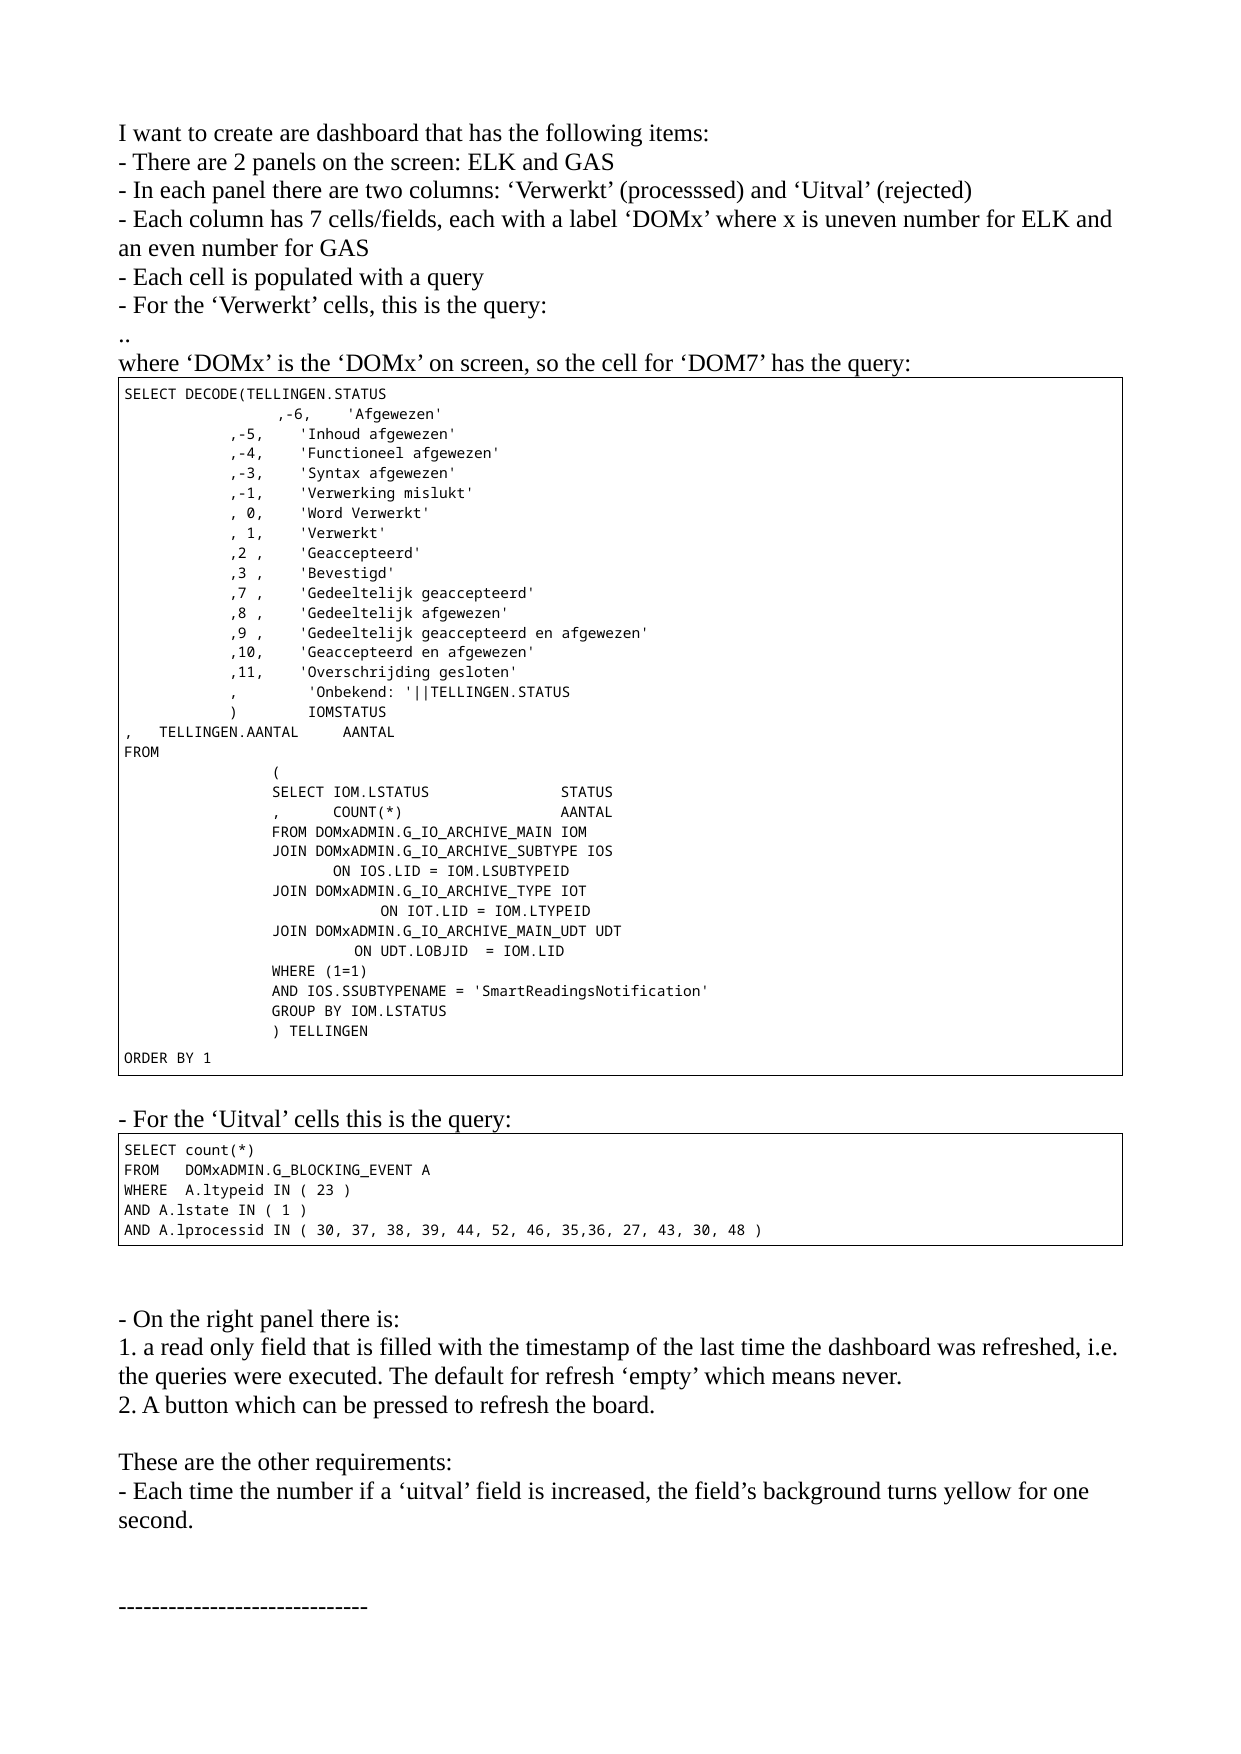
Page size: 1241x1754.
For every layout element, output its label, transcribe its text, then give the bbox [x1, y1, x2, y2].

text I want to create are dashboard that has the following items: [118, 118, 1122, 147]
text - For the ‘Uitval’ cells this is the query: [118, 1104, 1122, 1133]
text - For the ‘Verwerkt’ cells, this is the query: [118, 291, 1122, 319]
text 2. A button which can be pressed to refresh the board. [118, 1390, 1122, 1419]
text .. [118, 319, 1122, 348]
table_header SELECT count(*) FROM DOMxADMIN.G_BLOCKING_EVENT A WHERE A.ltypeid IN ( 23 ) AND A.lstate IN ( 1 ) AND A.lprocessid IN ( 30, 37, 38, 39, 44, 52, 46, 35,36, 27, 43, 30, 48 ) [119, 1134, 1122, 1245]
text - Each column has 7 cells/fields, each with a label ‘DOMx’ where x is uneven number for ELK and an even number for GAS [118, 204, 1122, 262]
text - Each time the number if a ‘uitval’ field is increased, the field’s background turns yellow for one second. [118, 1476, 1122, 1534]
text - There are 2 panels on the screen: ELK and GAS [118, 147, 1122, 176]
text ------------------------------ [118, 1591, 1122, 1620]
text - On the right panel there is: [118, 1304, 1122, 1332]
text - In each panel there are two columns: ‘Verwerkt’ (processsed) and ‘Uitval’ (rejected) [118, 176, 1122, 204]
text 1. a read only field that is filled with the timestamp of the last time the dashboard was refreshed, i.e. the queries were executed. The default for refresh ‘empty’ which means never. [118, 1332, 1122, 1390]
text - Each cell is populated with a query [118, 262, 1122, 291]
text These are the other requirements: [118, 1447, 1122, 1476]
text where ‘DOMx’ is the ‘DOMx’ on screen, so the cell for ‘DOM7’ has the query: [118, 348, 1122, 377]
table_header SELECT DECODE(TELLINGEN.STATUS ,-6, 'Afgewezen' ,-5, 'Inhoud afgewezen' ,-4, 'Functioneel afgewezen' ,-3, 'Syntax afgewezen' ,-1, 'Verwerking mislukt' , 0, 'Word Verwerkt' , 1, 'Verwerkt' ,2 , 'Geaccepteerd' ,3 , 'Bevestigd' ,7 , 'Gedeeltelijk geaccepteerd' ,8 , 'Gedeeltelijk afgewezen' ,9 , 'Gedeeltelijk geaccepteerd en afgewezen' ,10, 'Geaccepteerd en afgewezen' ,11, 'Overschrijding gesloten' , 'Onbekend: '||TELLINGEN.STATUS ) IOMSTATUS , TELLINGEN.AANTAL AANTAL FROM ( SELECT IOM.LSTATUS STATUS , COUNT(*) AANTAL FROM DOMxADMIN.G_IO_ARCHIVE_MAIN IOM JOIN DOMxADMIN.G_IO_ARCHIVE_SUBTYPE IOS ON IOS.LID = IOM.LSUBTYPEID JOIN DOMxADMIN.G_IO_ARCHIVE_TYPE IOT ON IOT.LID = IOM.LTYPEID JOIN DOMxADMIN.G_IO_ARCHIVE_MAIN_UDT UDT ON UDT.LOBJID = IOM.LID WHERE (1=1) AND IOS.SSUBTYPENAME = 'SmartReadingsNotification' GROUP BY IOM.LSTATUS ) TELLINGEN ORDER BY 1 [119, 378, 1122, 1075]
